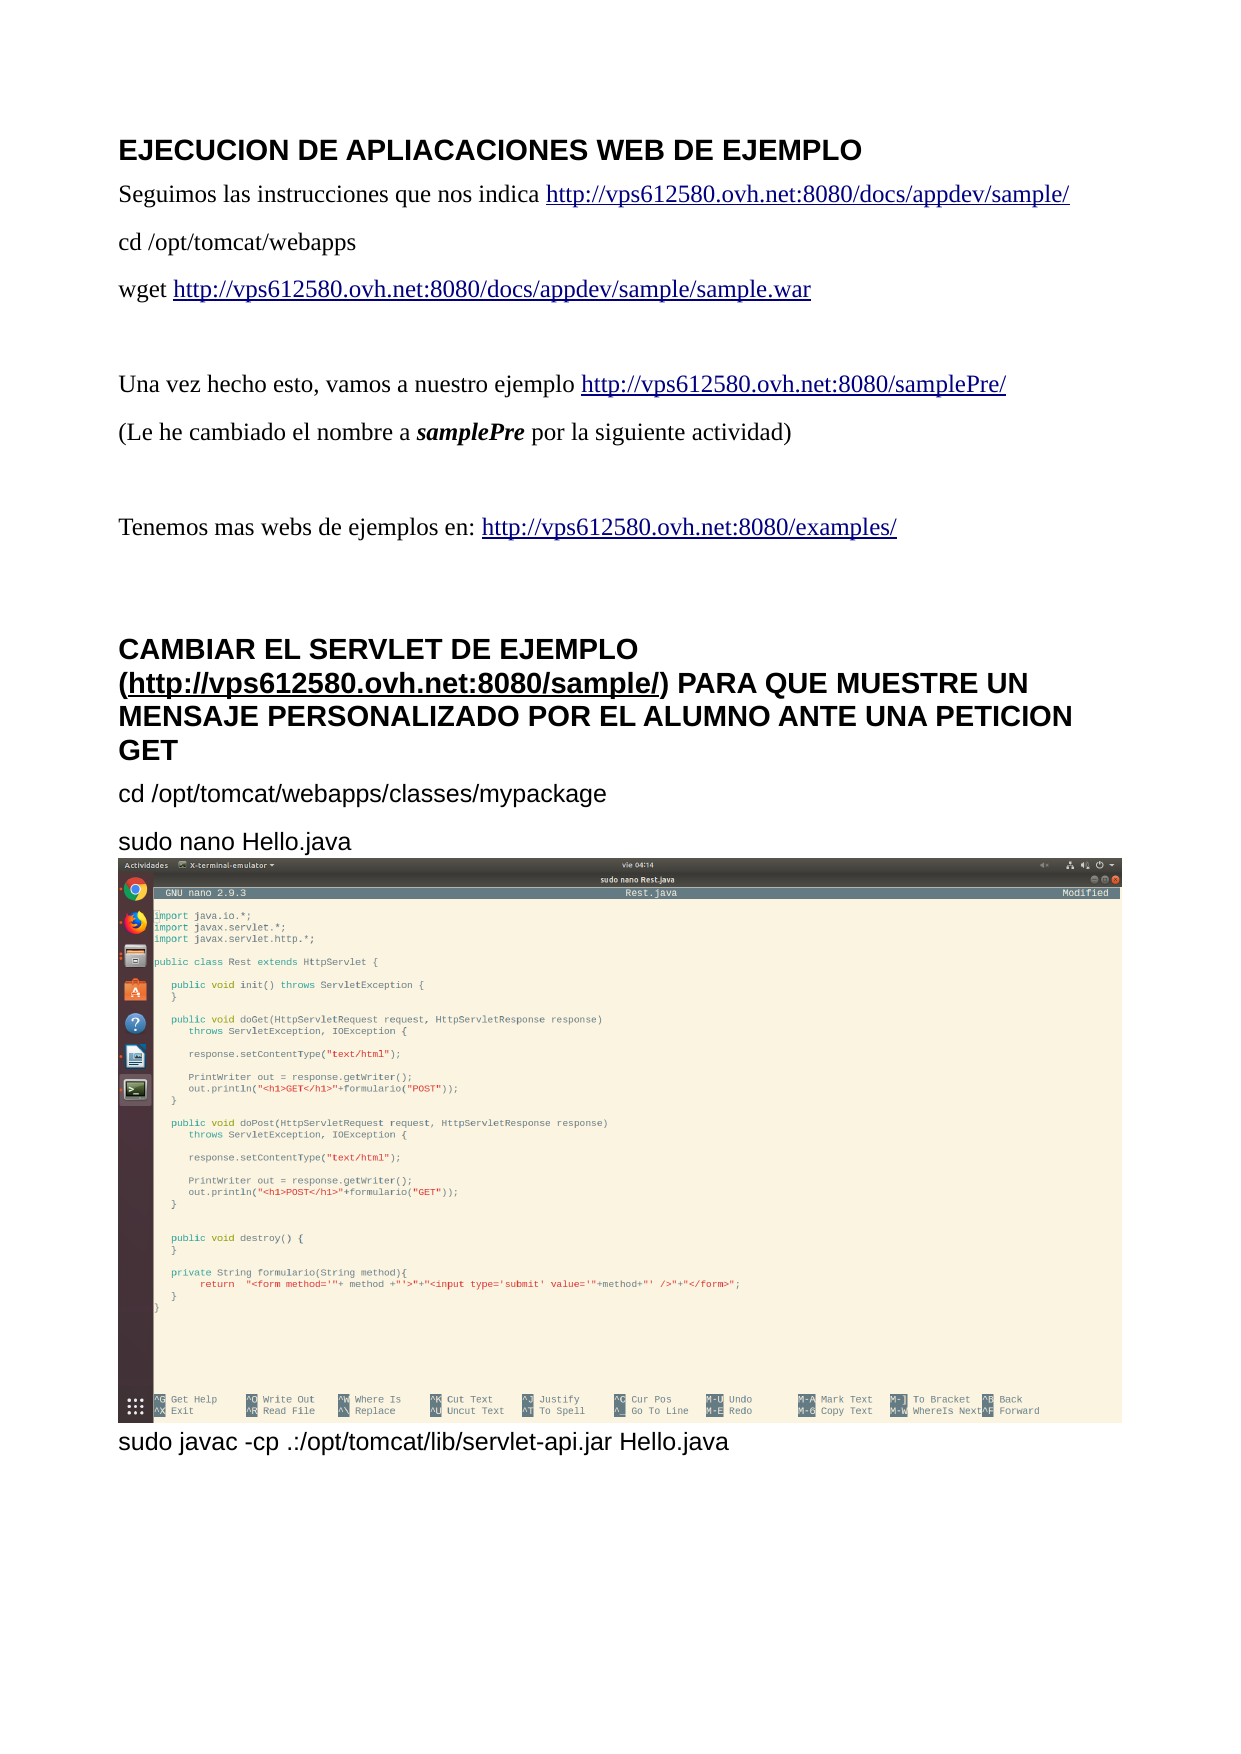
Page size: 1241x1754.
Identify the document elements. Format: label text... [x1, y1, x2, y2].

text sudo javac -cp .:/opt/tomcat/lib/servlet-api.jar Hello.java [118, 1423, 1122, 1456]
text sudo nano Hello.java [118, 827, 1122, 855]
picture [118, 858, 1122, 1423]
text (Le he cambiado el nombre a samplePre por la siguiente actividad) [118, 417, 1122, 446]
title CAMBIAR EL SERVLET DE EJEMPLO (http://vps612580.ovh.net:8080/sample/) PARA QUE MUESTRE UN MENSAJE PERSONALIZADO POR EL ALUMNO ANTE UNA PETICION GET [118, 632, 1122, 767]
text Seguimos las instrucciones que nos indica http://vps612580.ovh.net:8080/docs/appdev/sample/ [118, 179, 1122, 208]
subtitle EJECUCION DE APLIACACIONES WEB DE EJEMPLO [118, 133, 1122, 166]
text wget http://vps612580.ovh.net:8080/docs/appdev/sample/sample.war [118, 274, 1122, 303]
text Tenemos mas webs de ejemplos en: http://vps612580.ovh.net:8080/examples/ [118, 512, 1122, 541]
text cd /opt/tomcat/webapps [118, 227, 1122, 255]
text cd /opt/tomcat/webapps/classes/mypackage [118, 779, 1122, 808]
text Una vez hecho esto, vamos a nuestro ejemplo http://vps612580.ovh.net:8080/samplePre/ [118, 369, 1122, 398]
